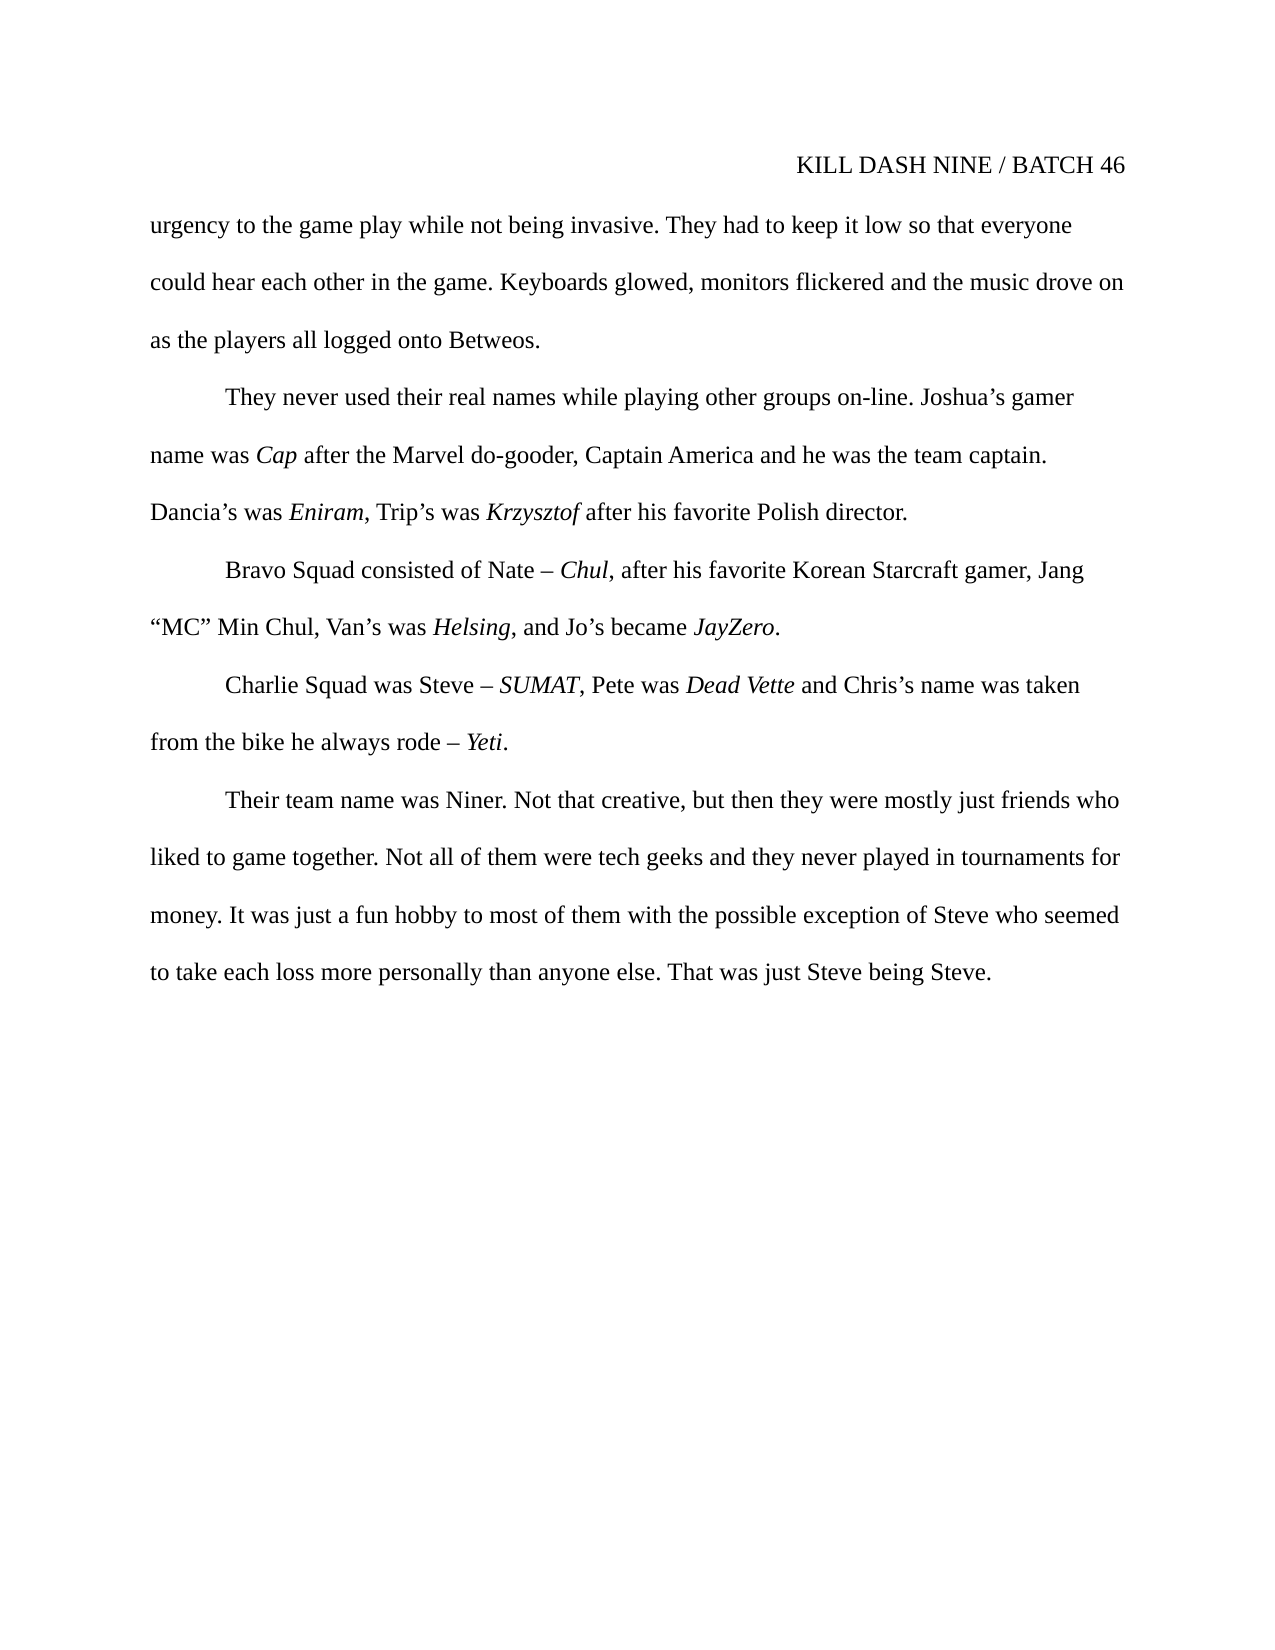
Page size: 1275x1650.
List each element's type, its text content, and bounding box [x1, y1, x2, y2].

text urgency to the game play while not being invasive. They had to keep it low so that everyone could hear each other in the game. Keyboards glowed, monitors flickered and the music drove on as the players all logged onto Betweos. [150, 210, 1125, 354]
text Bravo Squad consisted of Nate – Chul, after his favorite Korean Starcraft gamer, Jang “MC” Min Chul, Van’s was Helsing, and Jo’s became JayZero. [150, 555, 1125, 641]
text Their team name was Niner. Not that creative, but then they were mostly just friends who liked to game together. Not all of them were tech geeks and they never played in tournaments for money. It was just a fun hobby to most of them with the possible exception of Steve who seemed to take each loss more personally than anyone else. That was just Steve being Steve. [150, 785, 1125, 986]
text Charlie Squad was Steve – SUMAT, Pete was Dead Vette and Chris’s name was taken from the bike he always rode – Yeti. [150, 670, 1125, 756]
text They never used their real names while playing other groups on-line. Joshua’s gamer name was Cap after the Marvel do-gooder, Captain America and he was the team captain. Dancia’s was Eniram, Trip’s was Krzysztof after his favorite Polish director. [150, 382, 1125, 526]
